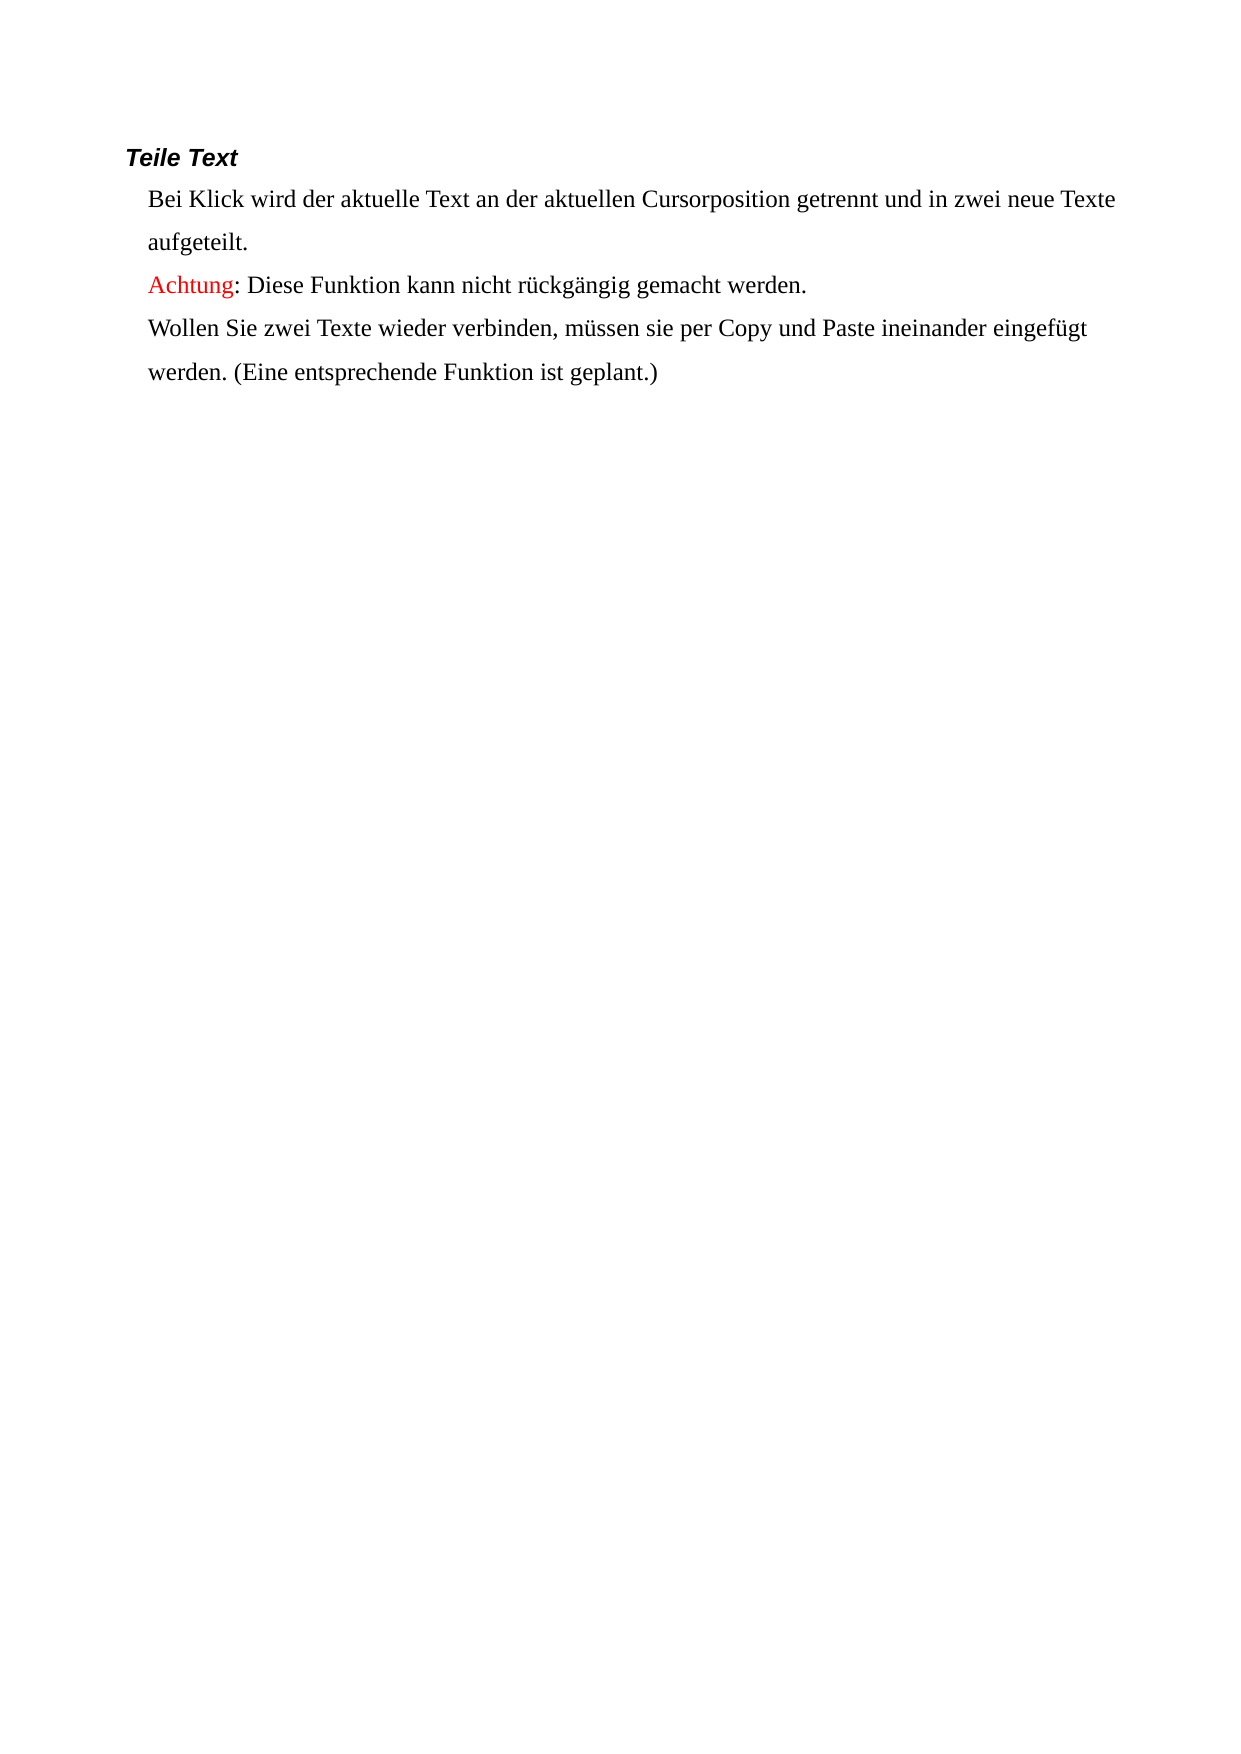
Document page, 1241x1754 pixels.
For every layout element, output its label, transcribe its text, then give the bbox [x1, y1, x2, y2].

text Bei Klick wird der aktuelle Text an der aktuellen Cursorposition getrennt und in zwei neue Texte aufgeteilt. [148, 184, 1122, 256]
subtitle Teile Text [118, 143, 1122, 172]
text Achtung: Diese Funktion kann nicht rückgängig gemacht werden. [148, 270, 1122, 299]
text Wollen Sie zwei Texte wieder verbinden, müssen sie per Copy und Paste ineinander eingefügt werden. (Eine entsprechende Funktion ist geplant.) [148, 313, 1122, 385]
